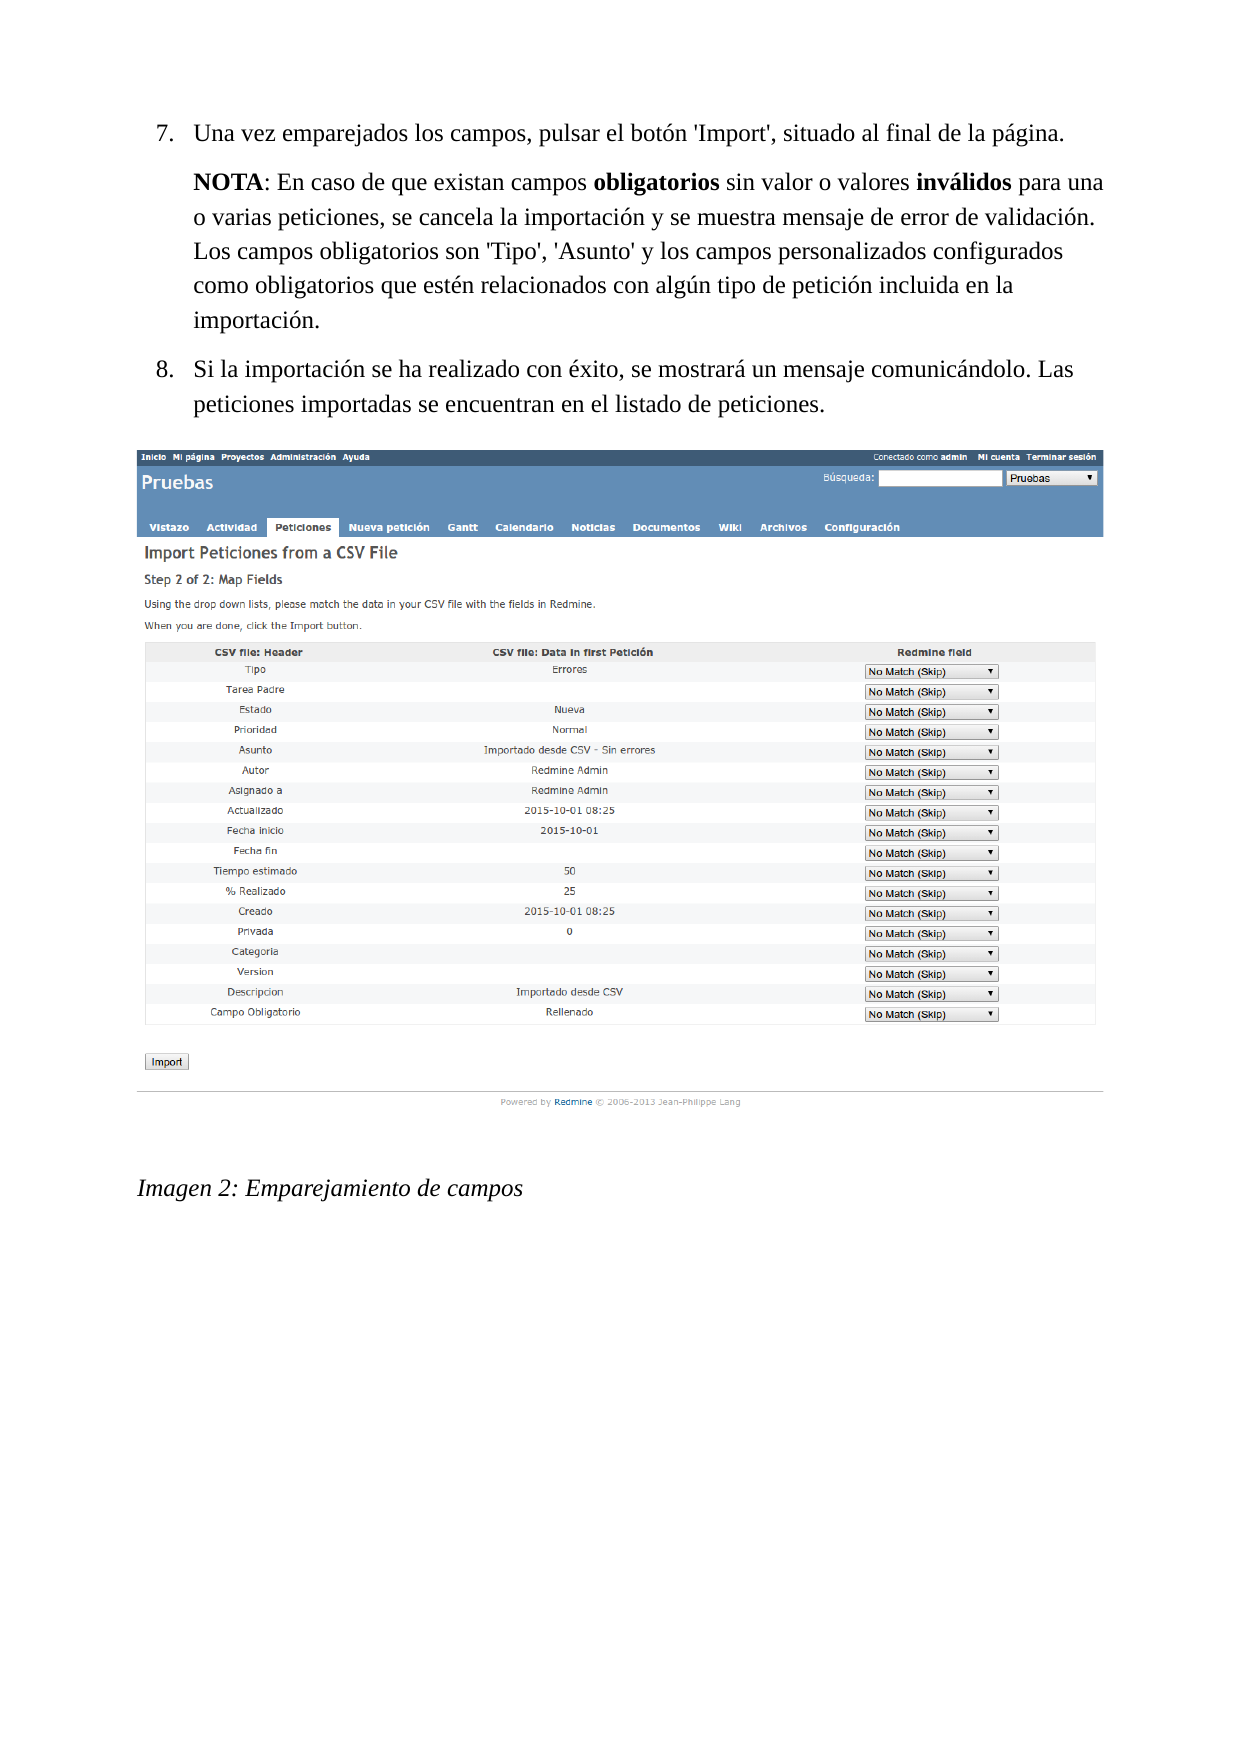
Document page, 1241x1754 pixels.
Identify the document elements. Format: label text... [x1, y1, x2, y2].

list Una vez emparejados los campos, pulsar el botón 'Import', situado al final de la página. [156, 118, 1122, 147]
list Si la importación se ha realizado con éxito, se mostrará un mensaje comunicándolo. Las peticiones importadas se encuentran en el listado de peticiones. [156, 354, 1122, 417]
list NOTA: En caso de que existan campos obligatorios sin valor o valores inválidos para una o varias peticiones, se cancela la importación y se muestra mensaje de error de validación. Los campos obligatorios son 'Tipo', 'Asunto' y los campos personalizados configurados como obligatorios que estén relacionados con algún tipo de petición incluida en la importación. [156, 167, 1122, 334]
text Imagen 2: Emparejamiento de campos [137, 1174, 1103, 1202]
picture [136, 450, 1104, 1174]
